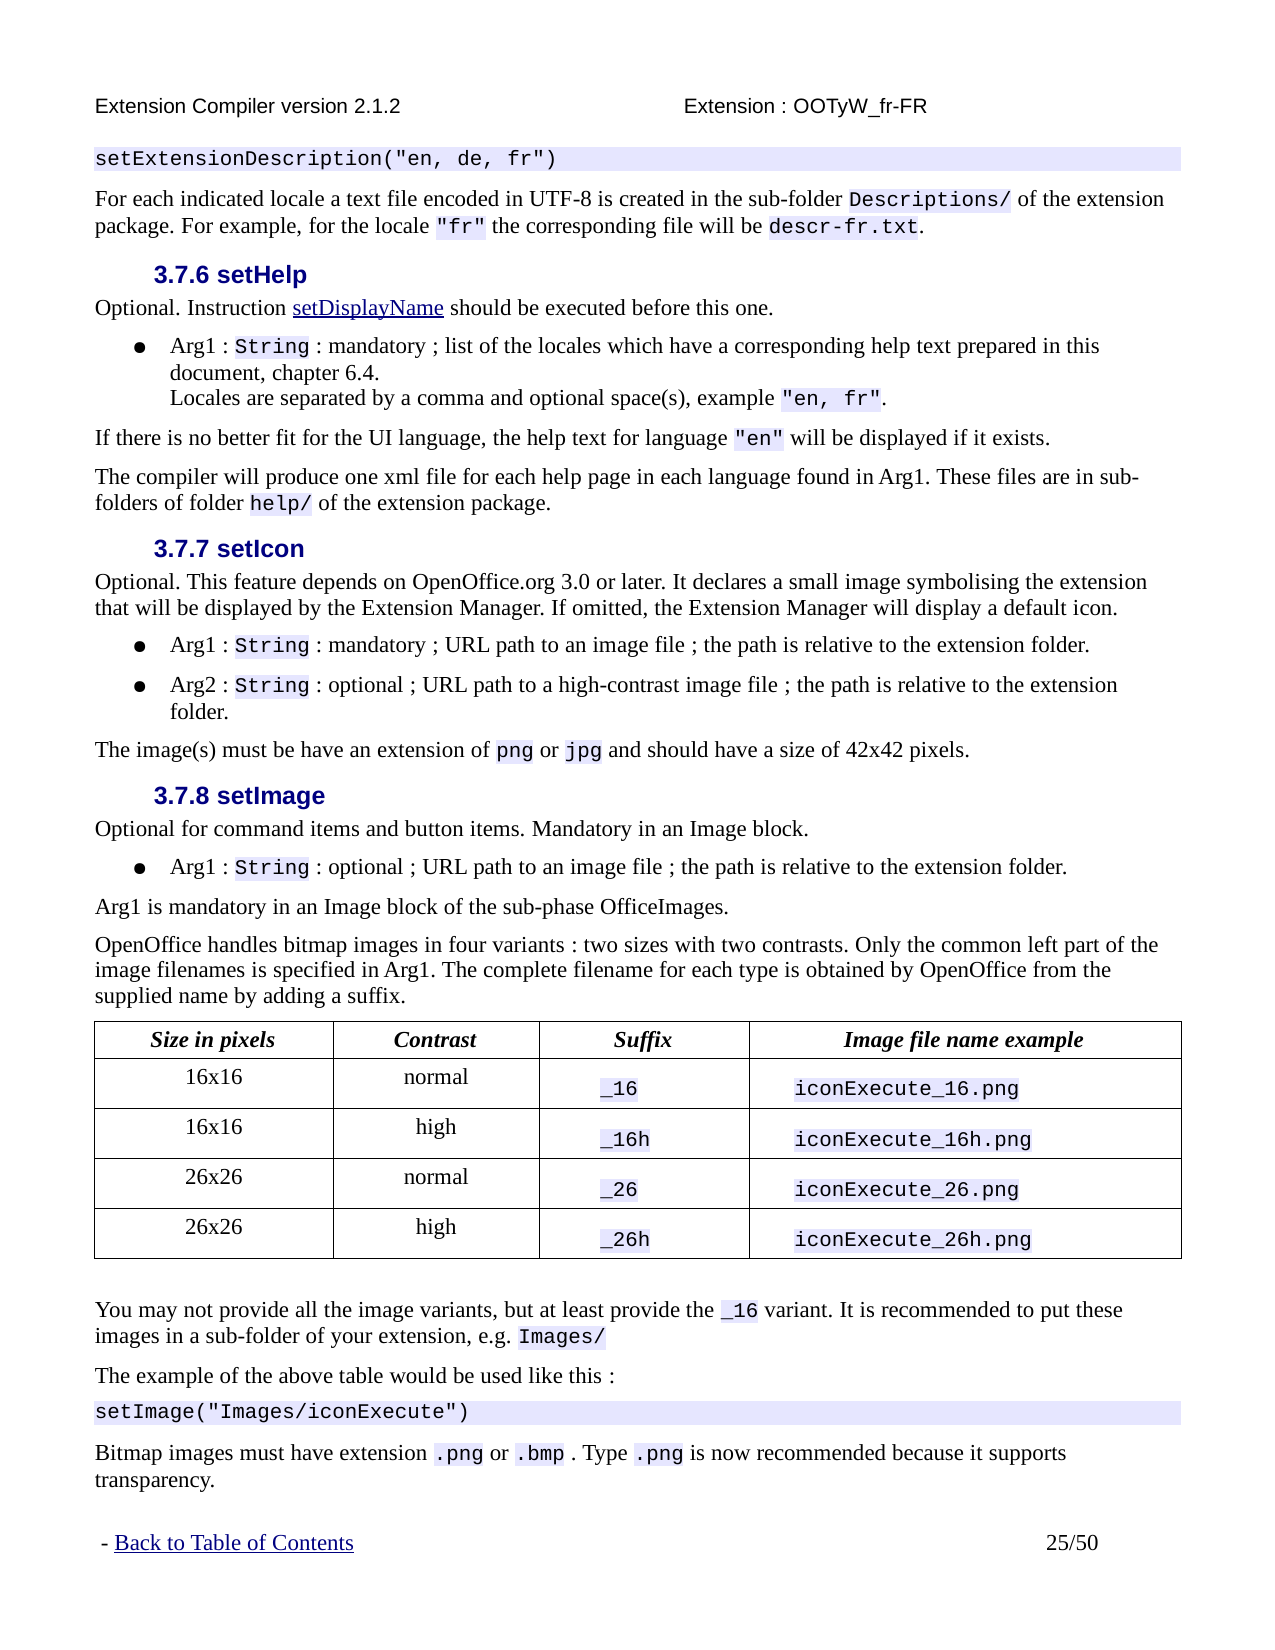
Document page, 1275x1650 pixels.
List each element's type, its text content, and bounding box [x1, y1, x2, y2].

table_cell normal [334, 1159, 539, 1208]
table_cell _16h [540, 1109, 749, 1158]
table_cell normal [334, 1059, 539, 1108]
table_header Contrast [334, 1022, 539, 1058]
subtitle setImage [153, 782, 1181, 810]
subtitle setIcon [153, 535, 1181, 563]
list Arg2 : String : optional ; URL path to a high-contrast image file ; the path is relative to the extension folder. [132, 672, 1181, 724]
table_header Size in pixels [95, 1022, 333, 1058]
text For each indicated locale a text file encoded in UTF-8 is created in the sub-folder Descriptions/ of the extension package. For example, for the locale "fr" the corresponding file will be descr-fr.txt. [94, 186, 1181, 240]
text Optional. Instruction setDisplayName should be executed before this one. [94, 294, 1181, 320]
table_cell 16x16 [95, 1059, 333, 1108]
table_cell 26x26 [95, 1159, 333, 1208]
list Arg1 : String : mandatory ; URL path to an image file ; the path is relative to the extension folder. [132, 632, 1181, 659]
text setImage("Images/iconExecute") [94, 1401, 1181, 1425]
text If there is no better fit for the UI language, the help text for language "en" will be displayed if it exists. [94, 424, 1181, 451]
text OpenOffice handles bitmap images in four variants : two sizes with two contrasts. Only the common left part of the image filenames is specified in Arg1. The complete filename for each type is obtained by OpenOffice from the supplied name by adding a suffix. [94, 932, 1181, 1008]
text You may not provide all the image variants, but at least provide the _16 variant. It is recommended to put these images in a sub-folder of your extension, e.g. Images/ [94, 1296, 1181, 1350]
text Bitmap images must have extension .png or .bmp . Type .png is now recommended because it supports transparency. [94, 1439, 1181, 1492]
table_cell 26x26 [95, 1209, 333, 1258]
list Arg1 : String : optional ; URL path to an image file ; the path is relative to the extension folder. [132, 854, 1181, 881]
table_cell _26 [540, 1159, 749, 1208]
table_cell _26h [540, 1209, 749, 1258]
table_cell high [334, 1109, 539, 1158]
table_cell _16 [540, 1059, 749, 1108]
text Optional for command items and button items. Mandatory in an Image block. [94, 816, 1181, 842]
text setExtensionDescription("en, de, fr") [94, 147, 1181, 171]
table_header Suffix [540, 1022, 749, 1058]
list Arg1 : String : mandatory ; list of the locales which have a corresponding help text prepared in this document, chapter 6.4. Locales are separated by a comma and optional space(s), example "en, fr". [132, 332, 1181, 412]
table_cell iconExecute_26h.png [750, 1209, 1181, 1258]
text Arg1 is mandatory in an Image block of the sub-phase OfficeImages. [94, 894, 1181, 919]
text Optional. This feature depends on OpenOffice.org 3.0 or later. It declares a small image symbolising the extension that will be displayed by the Extension Manager. If omitted, the Extension Manager will display a default icon. [94, 569, 1181, 620]
table_cell iconExecute_26.png [750, 1159, 1181, 1208]
table_cell high [334, 1209, 539, 1258]
table_header Image file name example [750, 1022, 1181, 1058]
subtitle setHelp [153, 261, 1181, 288]
table_cell iconExecute_16h.png [750, 1109, 1181, 1158]
text The example of the above table would be used like this : [94, 1363, 1181, 1388]
table_cell iconExecute_16.png [750, 1059, 1181, 1108]
table_cell 16x16 [95, 1109, 333, 1158]
text The compiler will produce one xml file for each help page in each language found in Arg1. These files are in sub-folders of folder help/ of the extension package. [94, 464, 1181, 516]
text The image(s) must be have an extension of png or jpg and should have a size of 42x42 pixels. [94, 737, 1181, 764]
